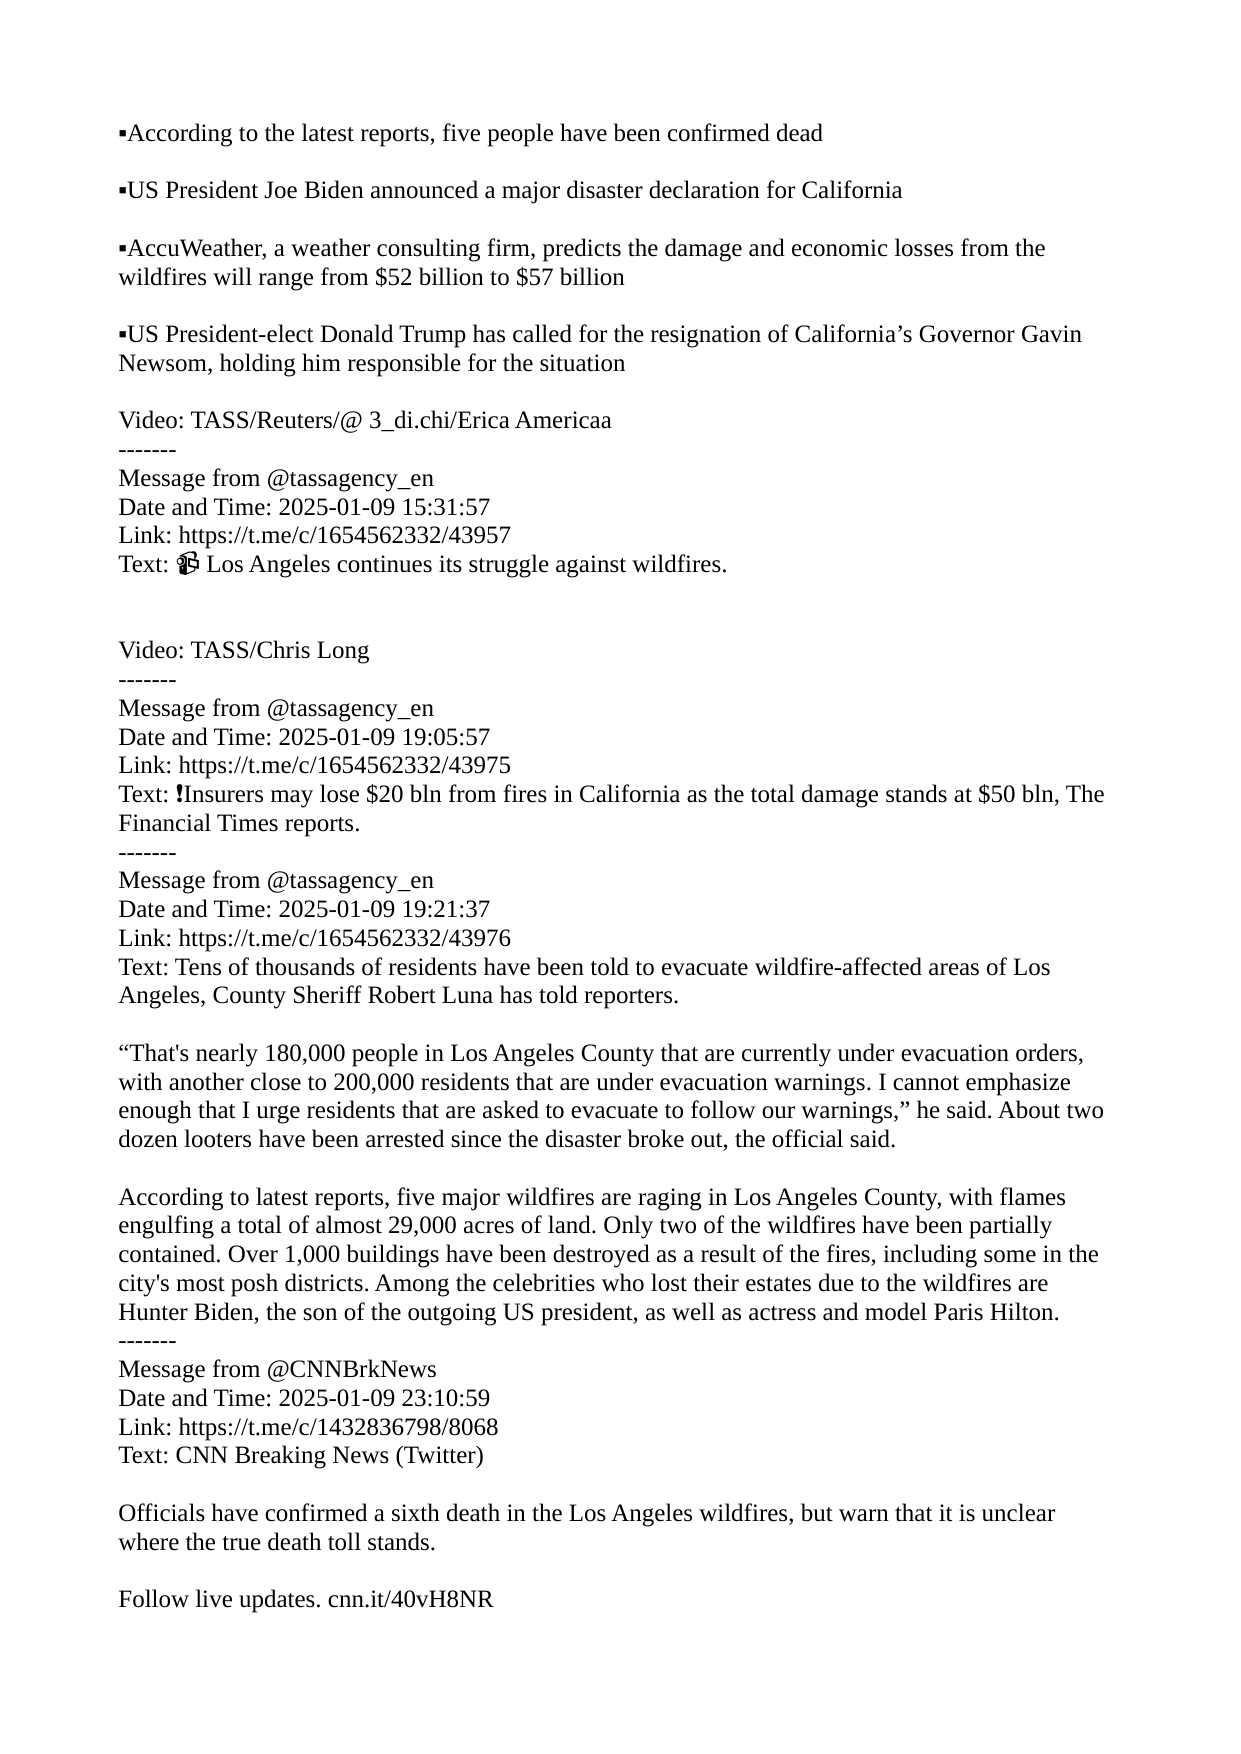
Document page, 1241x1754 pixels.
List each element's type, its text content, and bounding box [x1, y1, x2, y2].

text ------- [118, 664, 1122, 693]
text ▪️According to the latest reports, five people have been confirmed dead [118, 118, 1122, 147]
text Follow live updates. cnn.it/40vH8NR [118, 1584, 1122, 1613]
text ------- [118, 1326, 1122, 1354]
text Message from @tassagency_en [118, 463, 1122, 492]
text Text: 📹 Los Angeles continues its struggle against wildfires. [118, 549, 1122, 578]
text Text: Tens of thousands of residents have been told to evacuate wildfire-affected areas of Los Angeles, County Sheriff Robert Luna has told reporters. [118, 952, 1122, 1009]
text ------- [118, 837, 1122, 866]
text Date and Time: 2025-01-09 15:31:57 [118, 492, 1122, 521]
text ▪️US President-elect Donald Trump has called for the resignation of California’s Governor Gavin Newsom, holding him responsible for the situation [118, 319, 1122, 377]
text Text: ❗️Insurers may lose $20 bln from fires in California as the total damage stands at $50 bln, The Financial Times reports. [118, 779, 1122, 837]
text Link: https://t.me/c/1654562332/43957 [118, 521, 1122, 549]
text Video: TASS/Reuters/@ 3_di.chi/Erica Americaa [118, 406, 1122, 434]
text “That's nearly 180,000 people in Los Angeles County that are currently under evacuation orders, with another close to 200,000 residents that are under evacuation warnings. I cannot emphasize enough that I urge residents that are asked to evacuate to follow our warnings,” he said. About two dozen looters have been arrested since the disaster broke out, the official said. [118, 1038, 1122, 1153]
text ------- [118, 434, 1122, 463]
text ▪️US President Joe Biden announced a major disaster declaration for California [118, 176, 1122, 204]
text Message from @tassagency_en [118, 693, 1122, 722]
text Message from @tassagency_en [118, 866, 1122, 894]
text Link: https://t.me/c/1654562332/43976 [118, 923, 1122, 952]
text Message from @CNNBrkNews [118, 1354, 1122, 1383]
text According to latest reports, five major wildfires are raging in Los Angeles County, with flames engulfing a total of almost 29,000 acres of land. Only two of the wildfires have been partially contained. Over 1,000 buildings have been destroyed as a result of the fires, including some in the city's most posh districts. Among the celebrities who lost their estates due to the wildfires are Hunter Biden, the son of the outgoing US president, as well as actress and model Paris Hilton. [118, 1182, 1122, 1326]
text Video: TASS/Chris Long [118, 636, 1122, 664]
text Link: https://t.me/c/1432836798/8068 [118, 1412, 1122, 1441]
text ▪️AccuWeather, a weather consulting firm, predicts the damage and economic losses from the wildfires will range from $52 billion to $57 billion [118, 233, 1122, 291]
text Date and Time: 2025-01-09 19:05:57 [118, 722, 1122, 751]
text Officials have confirmed a sixth death in the Los Angeles wildfires, but warn that it is unclear where the true death toll stands. [118, 1498, 1122, 1556]
text Date and Time: 2025-01-09 19:21:37 [118, 894, 1122, 923]
text Link: https://t.me/c/1654562332/43975 [118, 751, 1122, 779]
text Date and Time: 2025-01-09 23:10:59 [118, 1383, 1122, 1412]
text Text: ‌CNN Breaking News (Twitter) [118, 1441, 1122, 1469]
